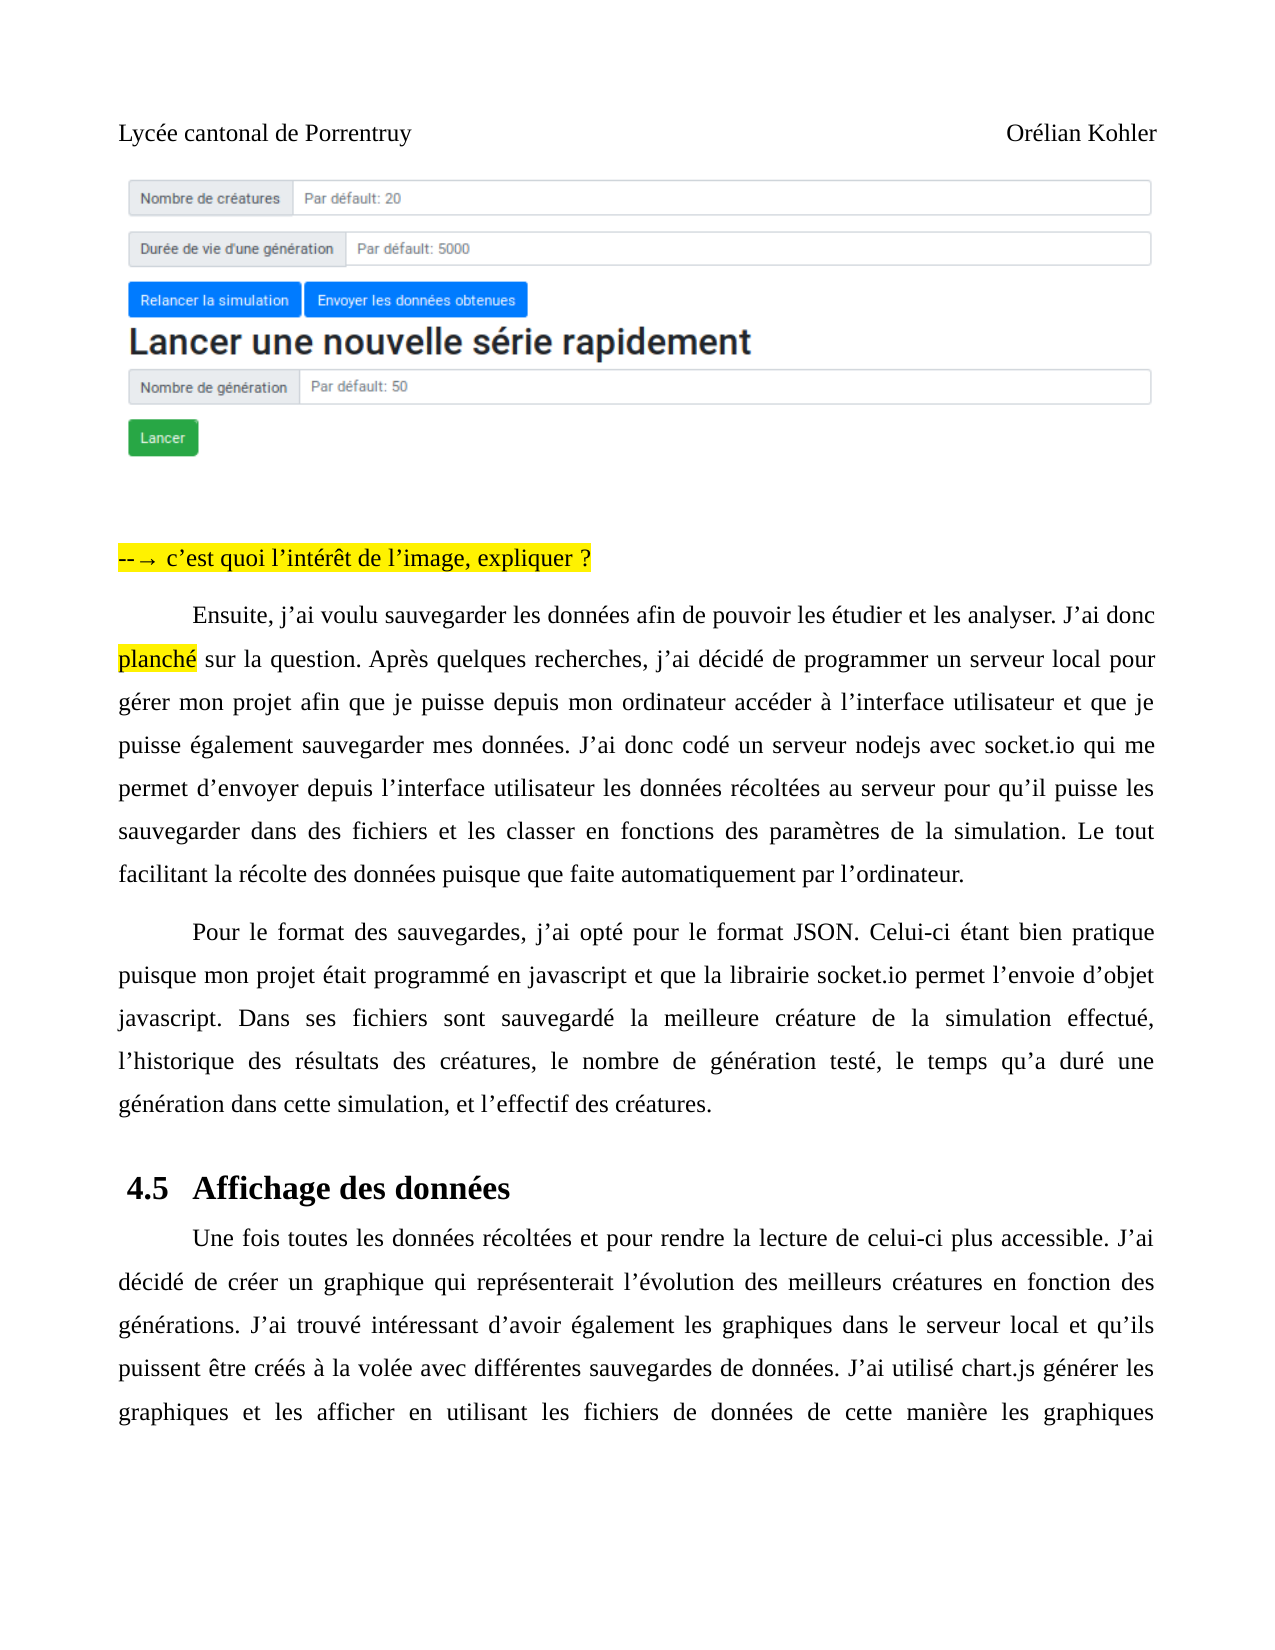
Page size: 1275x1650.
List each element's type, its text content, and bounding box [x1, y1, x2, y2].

picture [118, 176, 1157, 471]
text --→ c’est quoi l’intérêt de l’image, expliquer ? [118, 543, 1157, 572]
text Une fois toutes les données récoltées et pour rendre la lecture de celui-ci plus accessible. J’ai décidé de créer un graphique qui représenterait l’évolution des meilleurs créatures en fonction des générations. J’ai trouvé intéressant d’avoir également les graphiques dans le serveur local et qu’ils puissent être créés à la volée avec différentes sauvegardes de données. J’ai utilisé chart.js générer les graphiques et les afficher en utilisant les fichiers de données de cette manière les graphiques [118, 1219, 1157, 1425]
text Ensuite, j’ai voulu sauvegarder les données afin de pouvoir les étudier et les analyser. J’ai donc planché sur la question. Après quelques recherches, j’ai décidé de programmer un serveur local pour gérer mon projet afin que je puisse depuis mon ordinateur accéder à l’interface utilisateur et que je puisse également sauvegarder mes données. J’ai donc codé un serveur nodejs avec socket.io qui me permet d’envoyer depuis l’interface utilisateur les données récoltées au serveur pour qu’il puisse les sauvegarder dans des fichiers et les classer en fonctions des paramètres de la simulation. Le tout facilitant la récolte des données puisque que faite automatiquement par l’ordinateur. [118, 601, 1157, 888]
text Pour le format des sauvegardes, j’ai opté pour le format JSON. Celui-ci étant bien pratique puisque mon projet était programmé en javascript et que la librairie socket.io permet l’envoie d’objet javascript. Dans ses fichiers sont sauvegardé la meilleure créature de la simulation effectué, l’historique des résultats des créatures, le nombre de génération testé, le temps qu’a duré une génération dans cette simulation, et l’effectif des créatures. [118, 917, 1157, 1118]
subtitle Affichage des données [118, 1168, 1157, 1207]
